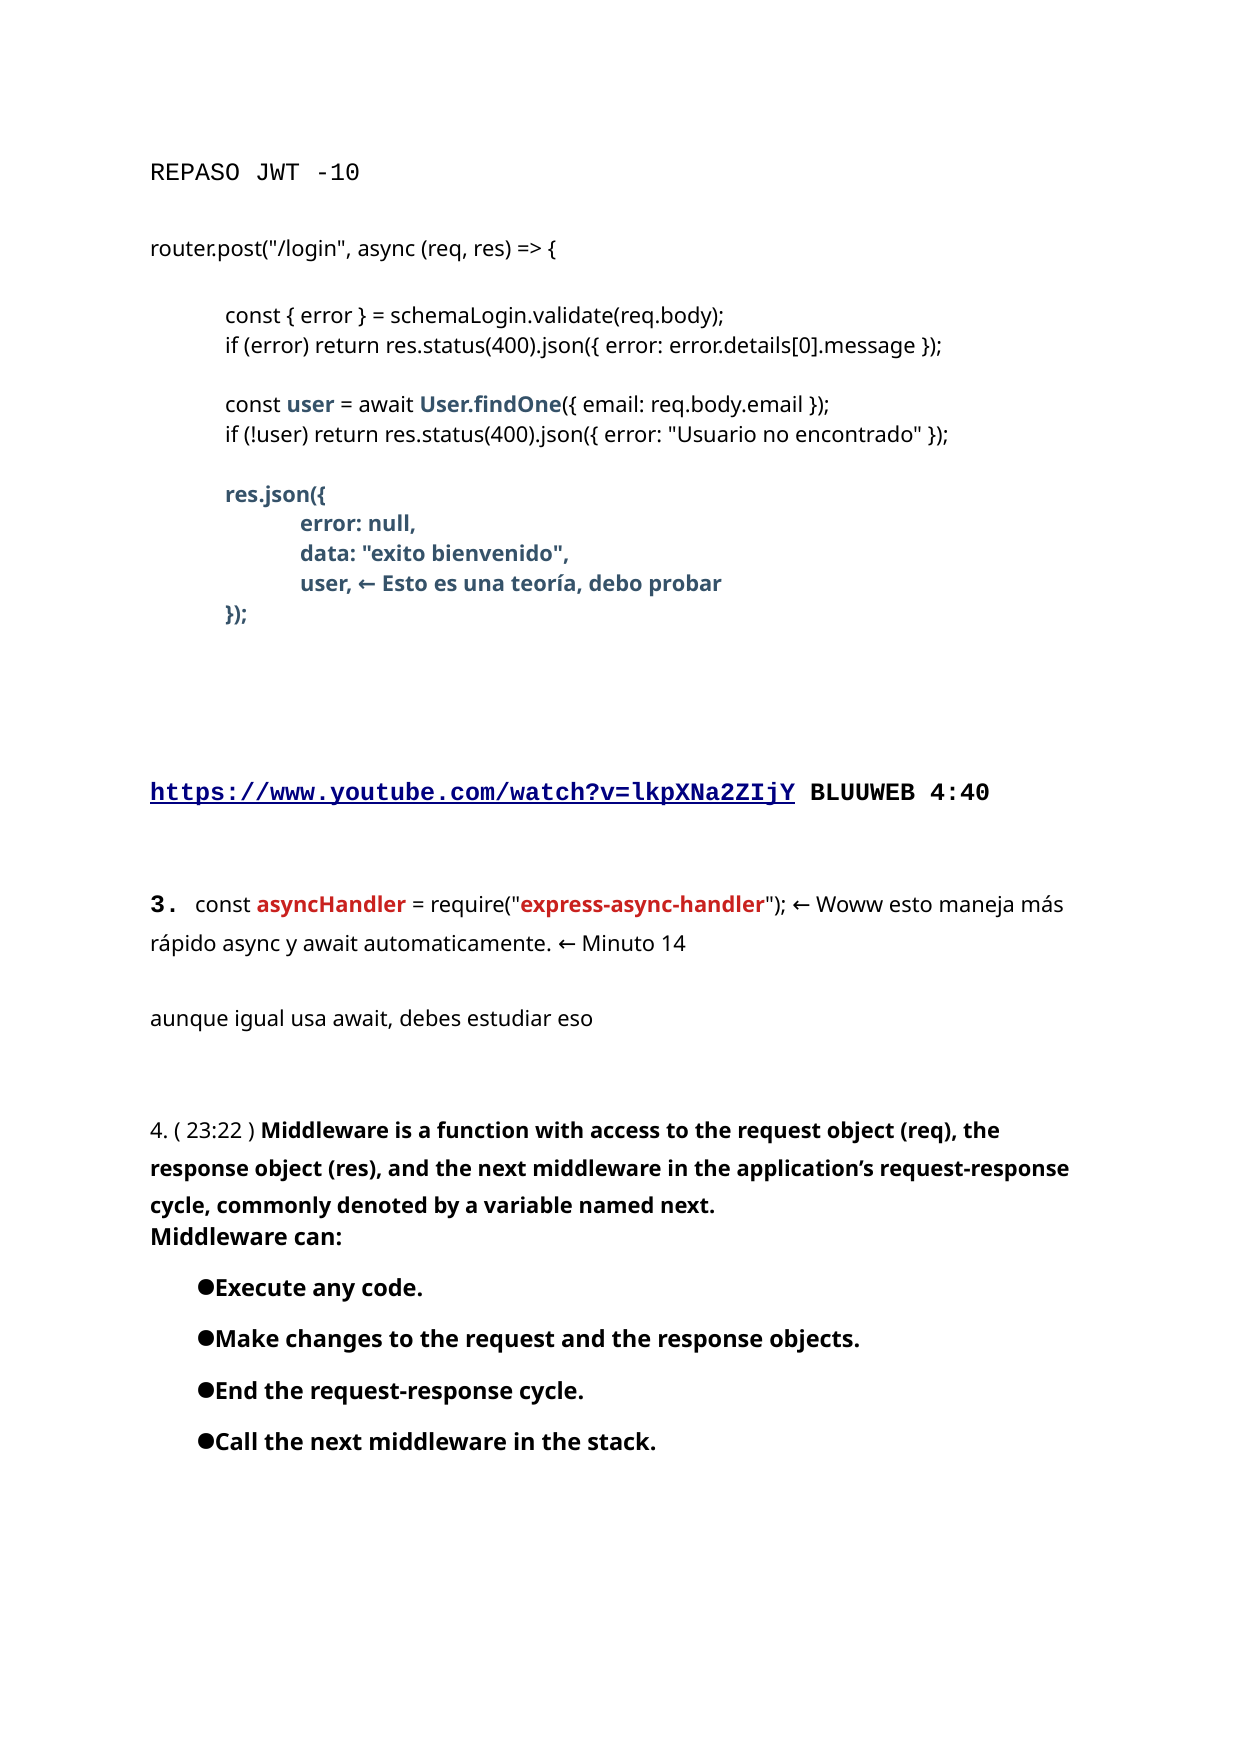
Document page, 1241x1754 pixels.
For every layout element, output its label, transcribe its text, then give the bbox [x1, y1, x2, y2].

text router.post("/login", async (req, res) => { [150, 225, 1090, 262]
text user, ← Esto es una teoría, debo probar [150, 568, 1090, 598]
text 3. const asyncHandler = require("express-async-handler"); ← Woww esto maneja más rápido async y await automaticamente. ← Minuto 14 [150, 882, 1090, 957]
text Middleware can: [150, 1220, 1090, 1252]
list Make changes to the request and the response objects. [150, 1323, 1090, 1354]
text if (error) return res.status(400).json({ error: error.details[0].message }); [150, 330, 1090, 359]
text }); [150, 598, 1090, 628]
text error: null, [150, 508, 1090, 538]
text REPASO JWT -10 [150, 150, 1090, 187]
list Execute any code. [150, 1271, 1090, 1303]
list End the request-response cycle. [150, 1374, 1090, 1406]
list Call the next middleware in the stack. [150, 1425, 1090, 1457]
text aunque igual usa await, debes estudiar eso [150, 995, 1090, 1032]
text const { error } = schemaLogin.validate(req.body); [150, 300, 1090, 330]
text res.json({ [150, 479, 1090, 508]
text 4. ( 23:22 ) Middleware is a function with access to the request object (req), the response object (res), and the next middleware in the application’s request-response cycle, commonly denoted by a variable named next. [150, 1107, 1090, 1220]
text const user = await User.findOne({ email: req.body.email }); [150, 389, 1090, 419]
text if (!user) return res.status(400).json({ error: "Usuario no encontrado" }); [150, 419, 1090, 449]
text https://www.youtube.com/watch?v=lkpXNa2ZIjY BLUUWEB 4:40 [150, 770, 1090, 807]
text data: "exito bienvenido", [150, 538, 1090, 568]
